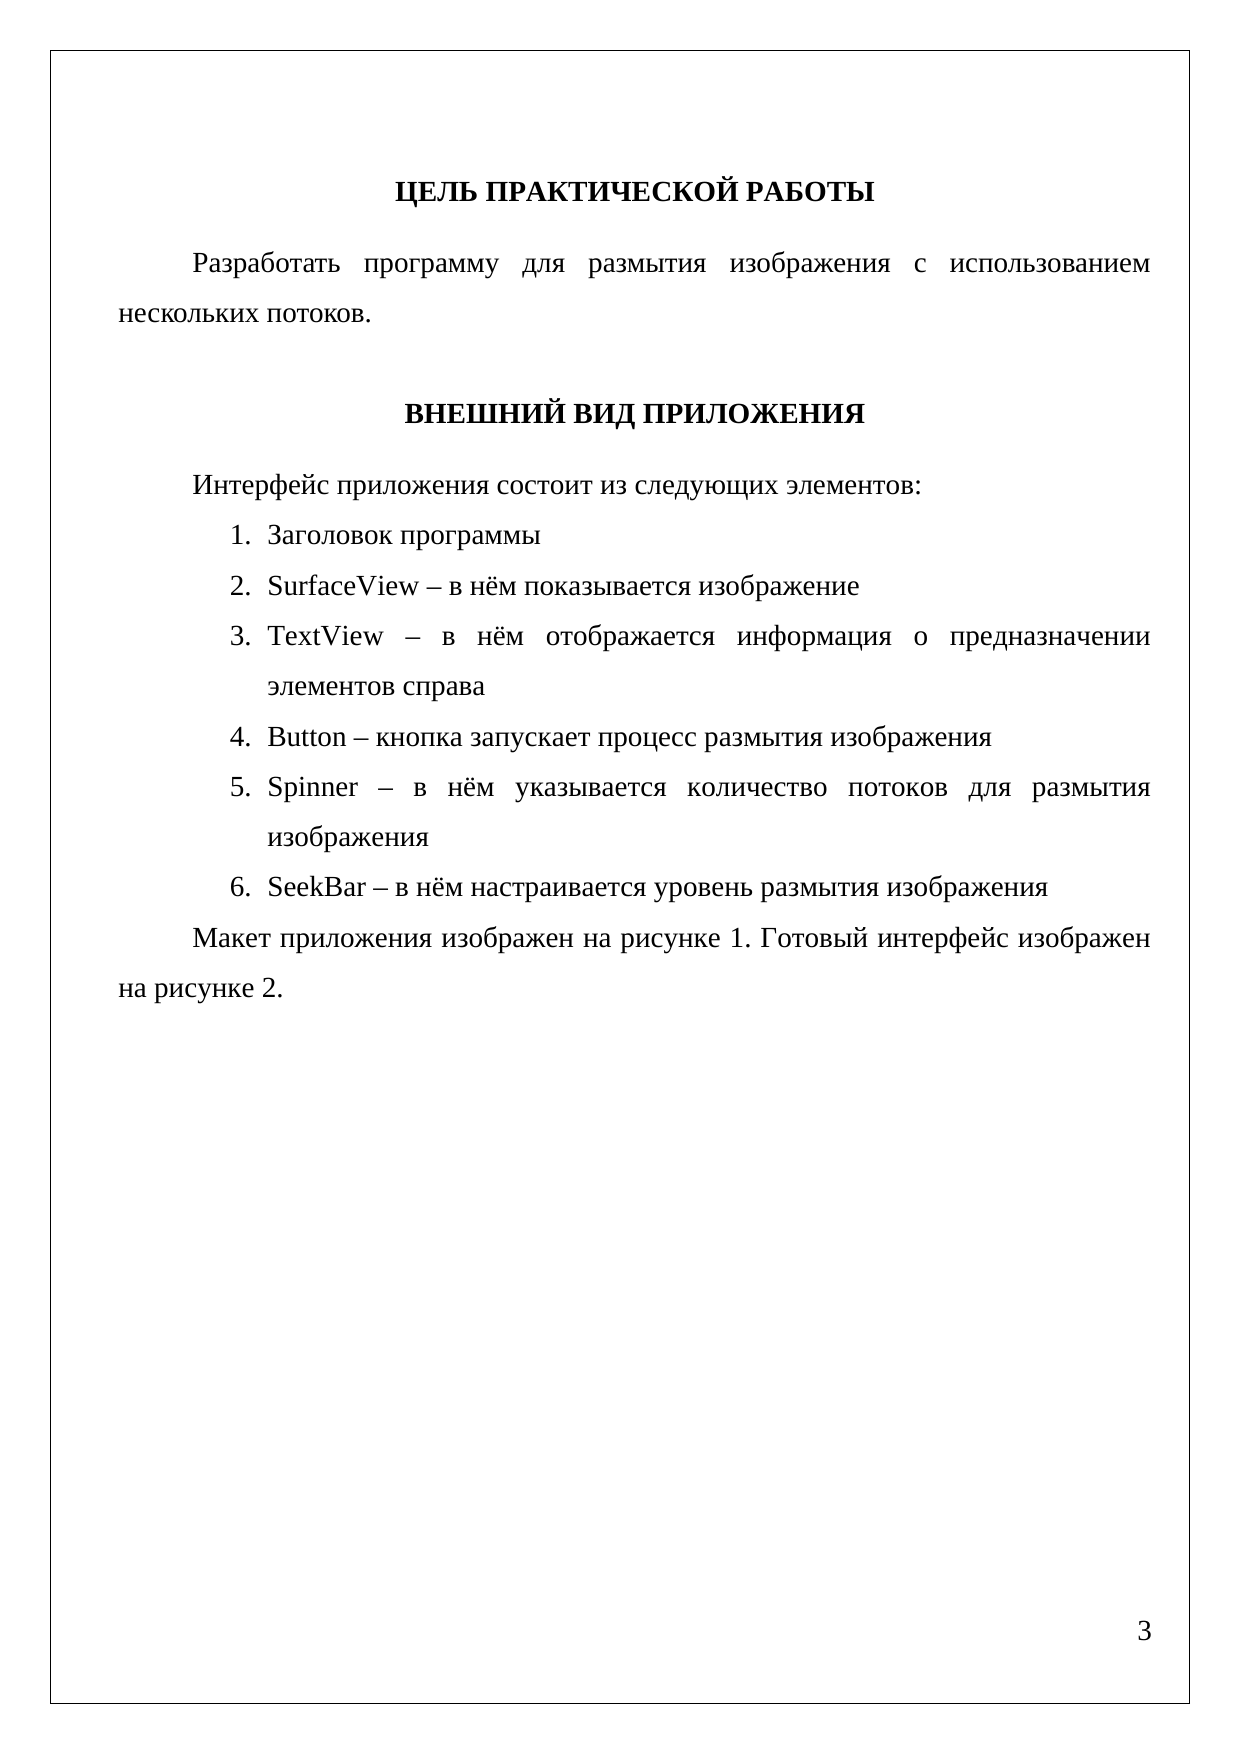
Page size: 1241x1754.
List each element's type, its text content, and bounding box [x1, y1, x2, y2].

list Button – кнопка запускает процесс размытия изображения [229, 719, 1152, 752]
text Макет приложения изображен на рисунке 1. Готовый интерфейс изображен на рисунке 2. [118, 920, 1152, 1004]
list Заголовок программы [229, 517, 1152, 551]
list Spinner – в нём указывается количество потоков для размытия изображения [229, 769, 1152, 853]
list SurfaceView – в нём показывается изображение [229, 568, 1152, 601]
text Разработать программу для размытия изображения с использованием нескольких потоков. [118, 245, 1152, 329]
subtitle Внешний вид приложения [118, 396, 1152, 429]
list TextView – в нём отображается информация о предназначении элементов справа [229, 618, 1152, 702]
subtitle Цель практической работы [118, 174, 1152, 208]
text Интерфейс приложения состоит из следующих элементов: [118, 467, 1152, 501]
list SeekBar – в нём настраивается уровень размытия изображения [229, 869, 1152, 903]
